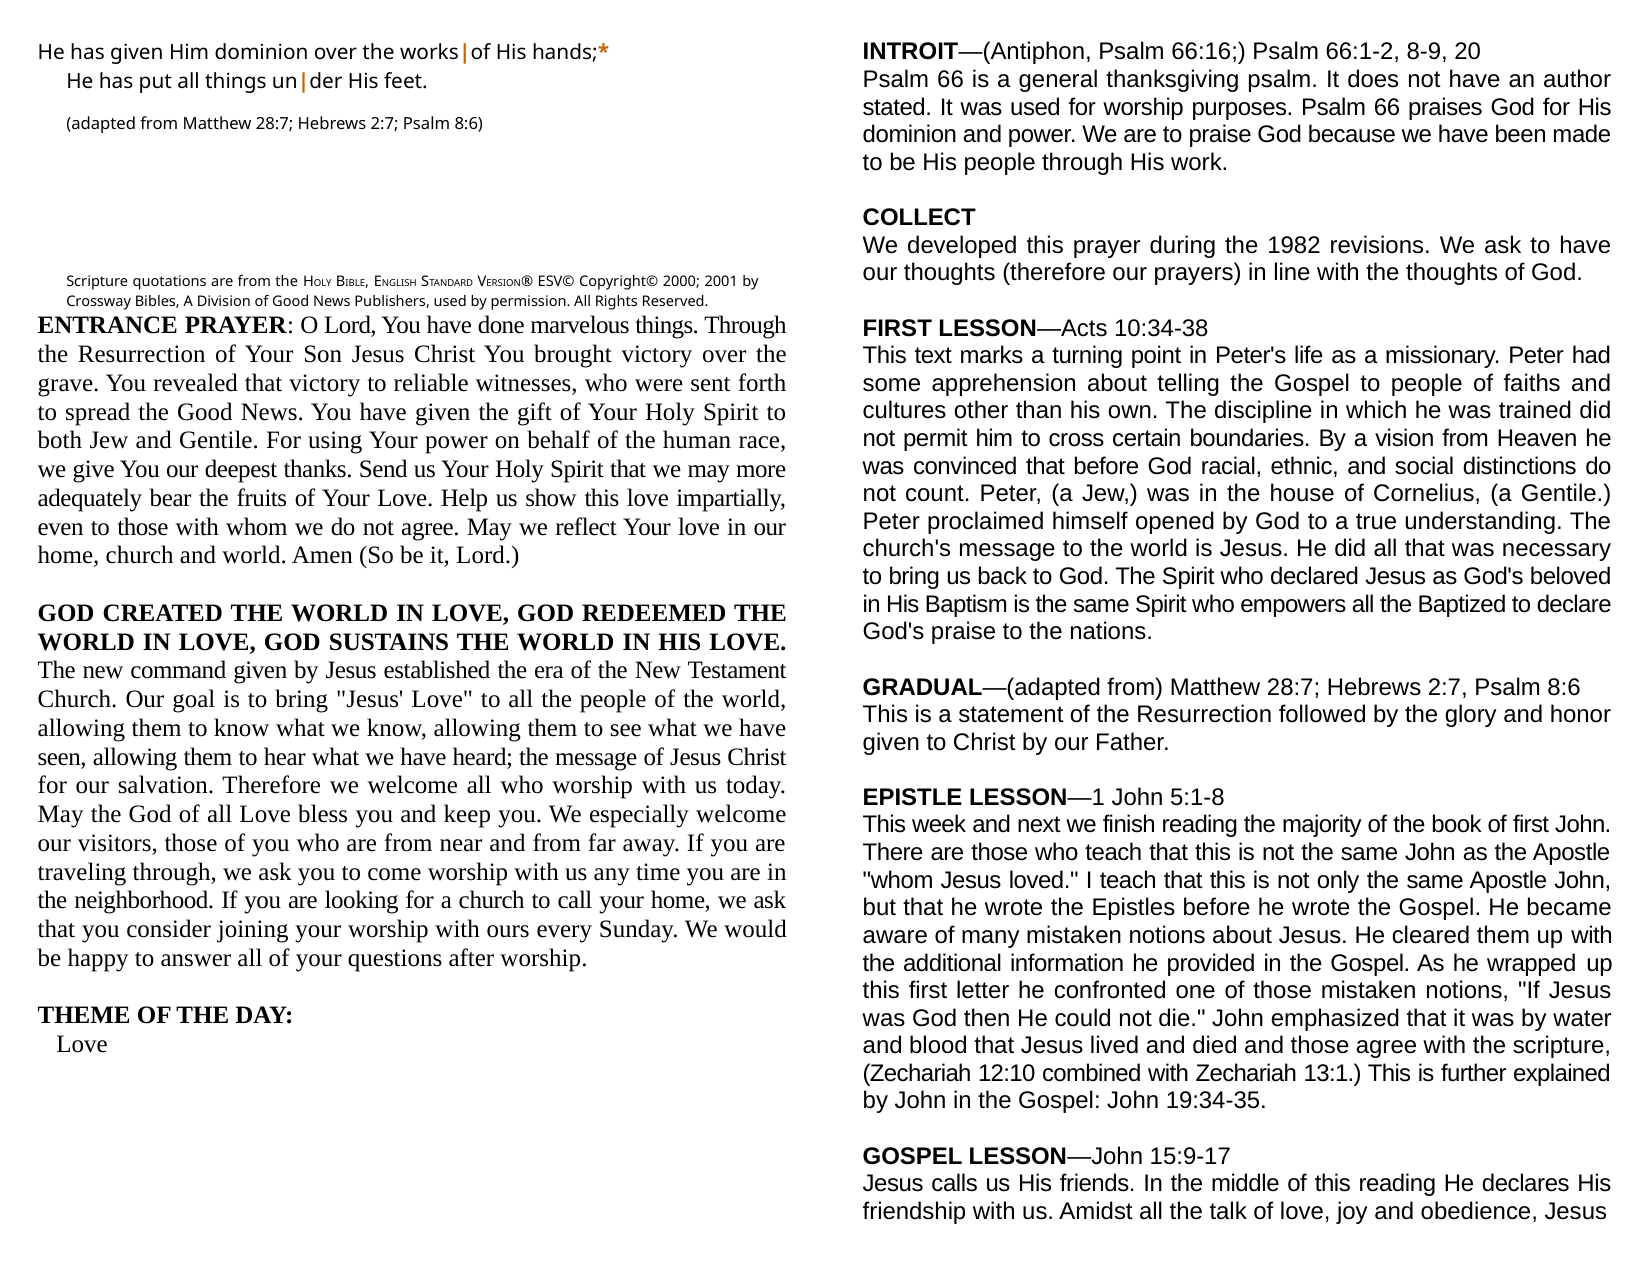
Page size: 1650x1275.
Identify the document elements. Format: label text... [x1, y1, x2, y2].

text COLLECT [862, 203, 1612, 231]
text GOSPEL LESSON—John 15:9-17 [862, 1142, 1612, 1169]
text This text marks a turning point in Peter's life as a missionary. Peter had some apprehension about telling the Gospel to people of faiths and cultures other than his own. The discipline in which he was trained did not permit him to cross certain boundaries. By a vision from Heaven he was convinced that before God racial, ethnic, and social distinctions do not count. Peter, (a Jew,) was in the house of Cornelius, (a Gentile.) Peter proclaimed himself opened by God to a true understanding. The church's message to the world is Jesus. He did all that was necessary to bring us back to God. The Spirit who declared Jesus as God's beloved in His Baptism is the same Spirit who empowers all the Baptized to declare God's praise to the nations. [862, 341, 1612, 645]
text This week and next we finish reading the majority of the book of first John. There are those who teach that this is not the same John as the Apostle "whom Jesus loved." I teach that this is not only the same Apostle John, but that he wrote the Epistles before he wrote the Gospel. He became aware of many mistaken notions about Jesus. He cleared them up with the additional information he provided in the Gospel. As he wrapped up this first letter he confronted one of those mistaken notions, "If Jesus was God then He could not die." John emphasized that it was by water and blood that Jesus lived and died and those agree with the scripture, (Zechariah 12:10 combined with Zechariah 13:1.) This is further explained by John in the Gospel: John 19:34-35. [862, 810, 1612, 1114]
text ENTRANCE PRAYER: O Lord, You have done marvelous things. Through the Resurrection of Your Son Jesus Christ You brought victory over the grave. You revealed that victory to reliable witnesses, who were sent forth to spread the Good News. You have given the gift of Your Holy Spirit to both Jew and Gentile. For using Your power on behalf of the human race, we give You our deepest thanks. Send us Your Holy Spirit that we may more adequately bear the fruits of Your Love. Help us show this love impartially, even to those with whom we do not agree. May we reflect Your love in our home, church and world. Amen (So be it, Lord.) [37, 310, 787, 569]
text GOD CREATED THE WORLD IN LOVE, GOD REDEEMED THE WORLD IN LOVE, GOD SUSTAINS THE WORLD IN HIS LOVE. The new command given by Jesus established the era of the New Testament Church. Our goal is to bring "Jesus' Love" to all the people of the world, allowing them to know what we know, allowing them to see what we have seen, allowing them to hear what we have heard; the message of Jesus Christ for our salvation. Therefore we welcome all who worship with us today. May the God of all Love bless you and keep you. We especially welcome our visitors, those of you who are from near and from far away. If you are traveling through, we ask you to come worship with us any time you are in the neighborhood. If you are looking for a church to call your home, we ask that you consider joining your worship with ours every Sunday. We would be happy to answer all of your questions after worship. [37, 598, 787, 972]
text We developed this prayer during the 1982 revisions. We ask to have our thoughts (therefore our prayers) in line with the thoughts of God. [862, 231, 1612, 286]
text THEME OF THE DAY: [37, 1000, 787, 1029]
text INTROIT—(Antiphon, Psalm 66:16;) Psalm 66:1-2, 8-9, 20 [862, 37, 1612, 65]
text Psalm 66 is a general thanksgiving psalm. It does not have an author stated. It was used for worship purposes. Psalm 66 praises God for His dominion and power. We are to praise God because we have been made to be His people through His work. [862, 65, 1612, 176]
text He has given Him dominion over the works|of His hands;* [37, 37, 787, 66]
text Scripture quotations are from the Holy Bible, English Standard Version® ESV© Copyright© 2000; 2001 by Crossway Bibles, A Division of Good News Publishers, used by permission. All Rights Reserved. [66, 271, 759, 310]
text Jesus calls us His friends. In the middle of this reading He declares His friendship with us. Amidst all the talk of love, joy and obedience, Jesus [862, 1169, 1612, 1224]
text GRADUAL—(adapted from) Matthew 28:7; Hebrews 2:7, Psalm 8:6 [862, 672, 1612, 700]
text He has put all things un|der His feet. [66, 66, 787, 94]
text (adapted from Matthew 28:7; Hebrews 2:7; Psalm 8:6) [66, 111, 787, 134]
text This is a statement of the Resurrection followed by the glory and honor given to Christ by our Father. [862, 700, 1612, 755]
text Love [37, 1029, 787, 1058]
text EPISTLE LESSON—1 John 5:1-8 [862, 783, 1612, 810]
text FIRST LESSON—Acts 10:34-38 [862, 313, 1612, 341]
